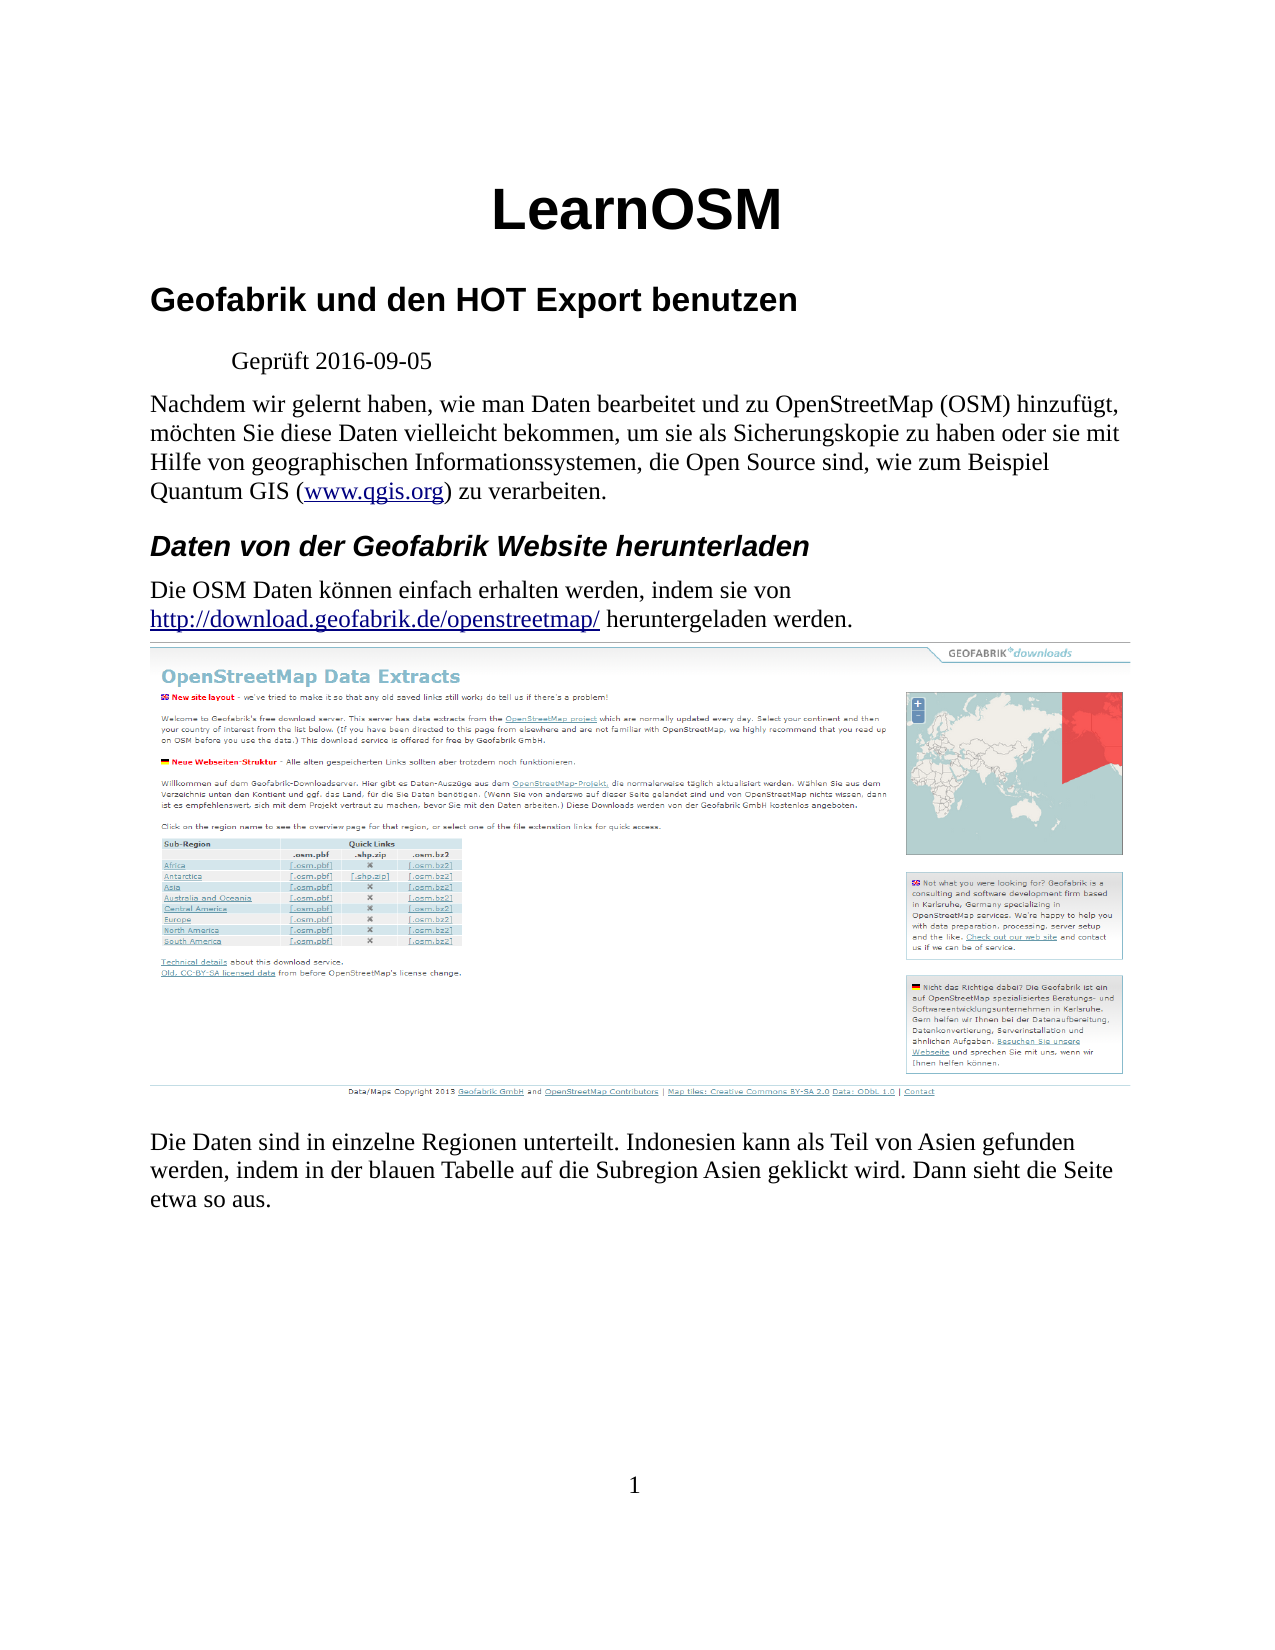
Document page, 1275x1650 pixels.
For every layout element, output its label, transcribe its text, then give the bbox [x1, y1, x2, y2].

picture [150, 642, 1131, 1109]
text Die OSM Daten können einfach erhalten werden, indem sie von http://download.geofabrik.de/openstreetmap/ heruntergeladen werden. [150, 576, 1125, 633]
title LearnOSM [150, 175, 1125, 242]
subtitle Geofabrik und den HOT Export benutzen [150, 279, 1125, 318]
text Geprüft 2016-09-05 [225, 346, 1125, 374]
text Die Daten sind in einzelne Regionen unterteilt. Indonesien kann als Teil von Asien gefunden werden, indem in der blauen Tabelle auf die Subregion Asien geklickt wird. Dann sieht die Seite etwa so aus. [150, 1127, 1125, 1213]
subtitle Daten von der Geofabrik Website herunterladen [150, 529, 1125, 563]
text Nachdem wir gelernt haben, wie man Daten bearbeitet und zu OpenStreetMap (OSM) hinzufügt, möchten Sie diese Daten vielleicht bekommen, um sie als Sicherungskopie zu haben oder sie mit Hilfe von geographischen Informationssystemen, die Open Source sind, wie zum Beispiel Quantum GIS (www.qgis.org) zu verarbeiten. [150, 389, 1125, 504]
